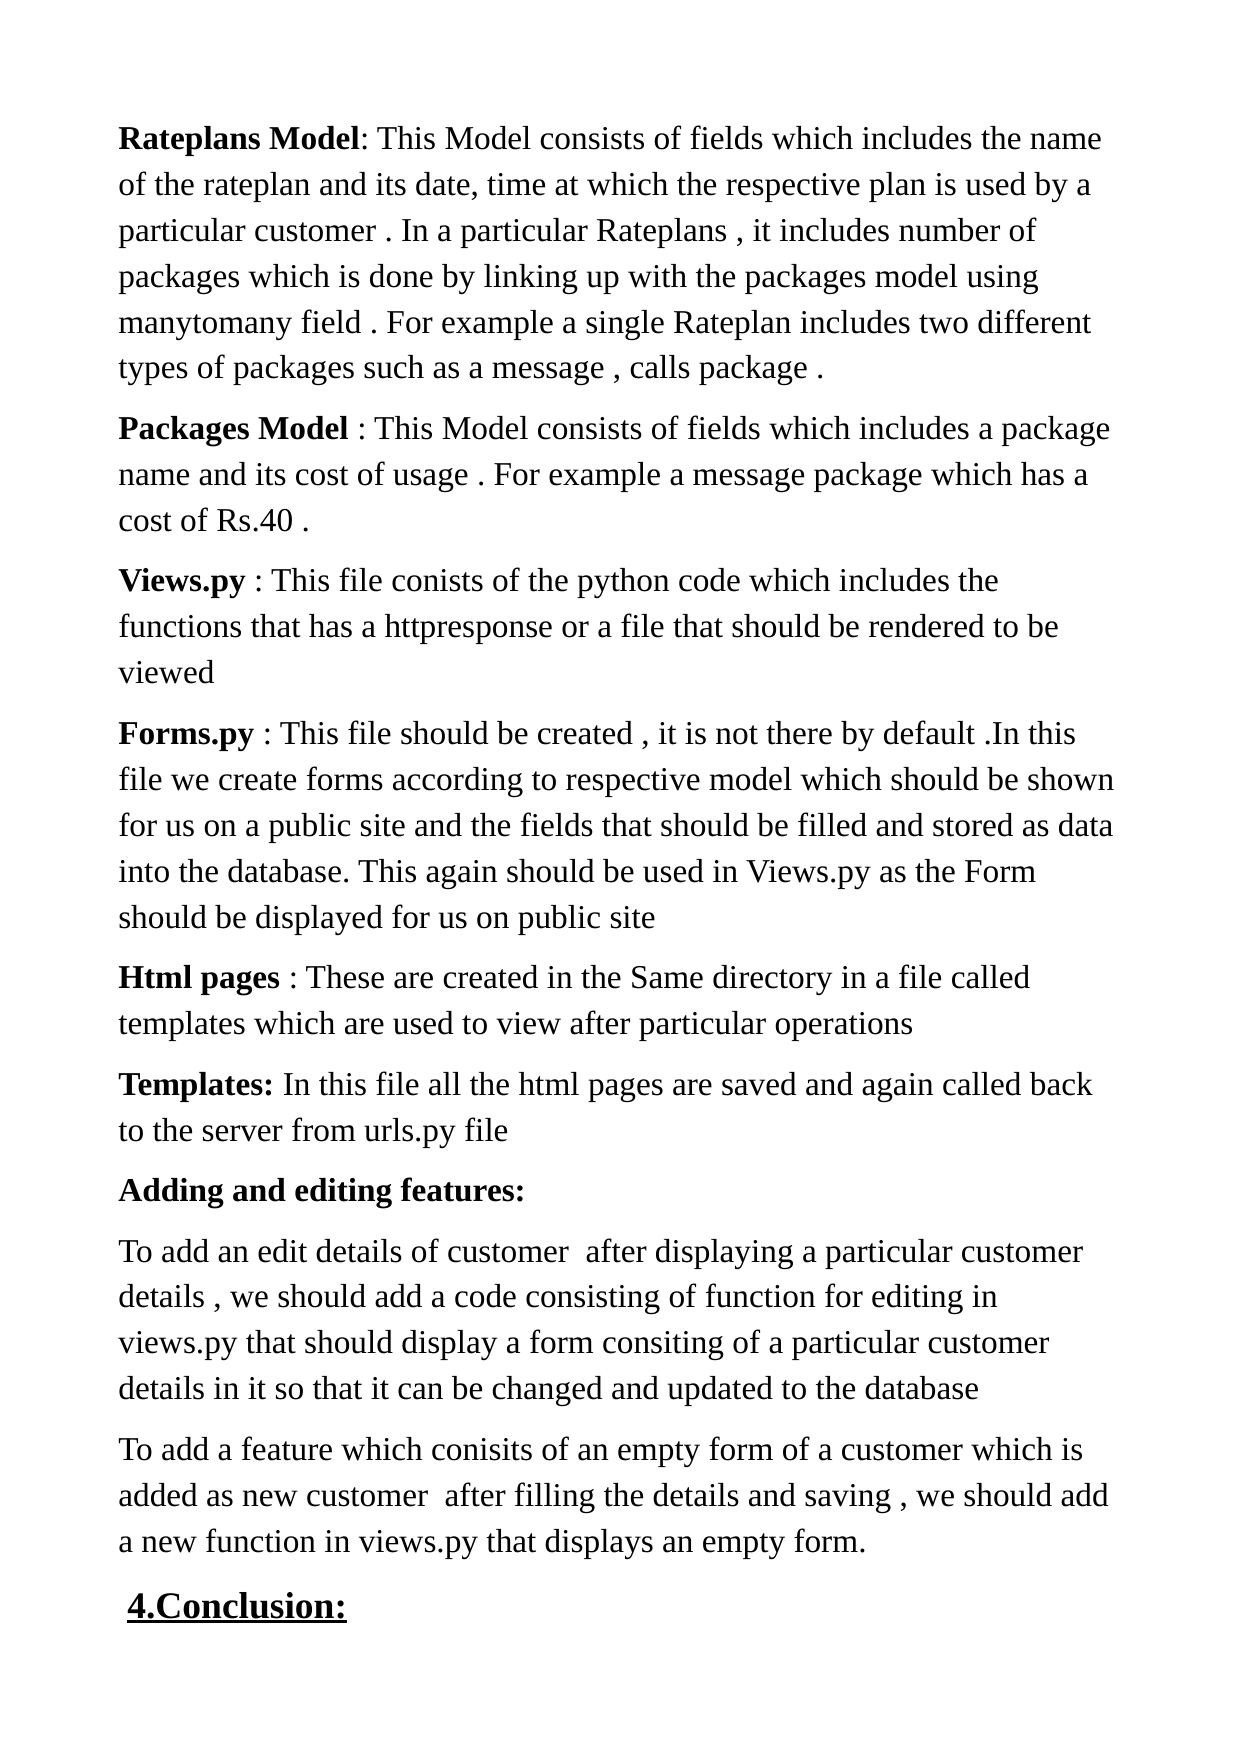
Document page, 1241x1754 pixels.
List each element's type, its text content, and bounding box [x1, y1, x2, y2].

text Forms.py : This file should be created , it is not there by default .In this file we create forms according to respective model which should be shown for us on a public site and the fields that should be filled and stored as data into the database. This again should be used in Views.py as the Form should be displayed for us on public site [118, 713, 1122, 935]
text To add a feature which conisits of an empty form of a customer which is added as new customer after filling the details and saving , we should add a new function in views.py that displays an empty form. [118, 1429, 1122, 1559]
text To add an edit details of customer after displaying a particular customer details , we should add a code consisting of function for editing in views.py that should display a form consiting of a particular customer details in it so that it can be changed and updated to the database [118, 1231, 1122, 1407]
text Rateplans Model: This Model consists of fields which includes the name of the rateplan and its date, time at which the respective plan is used by a particular customer . In a particular Rateplans , it includes number of packages which is done by linking up with the packages model using manytomany field . For example a single Rateplan includes two different types of packages such as a message , calls package . [118, 118, 1122, 386]
text Templates: In this file all the html pages are saved and again called back to the server from urls.py file [118, 1064, 1122, 1148]
text Packages Model : This Model consists of fields which includes a package name and its cost of usage . For example a message package which has a cost of Rs.40 . [118, 408, 1122, 538]
text Html pages : These are created in the Same directory in a file called templates which are used to view after particular operations [118, 957, 1122, 1042]
text Views.py : This file conists of the python code which includes the functions that has a httpresponse or a file that should be rendered to be viewed [118, 561, 1122, 691]
text 4.Conclusion: [118, 1582, 1122, 1628]
text Adding and editing features: [118, 1170, 1122, 1209]
